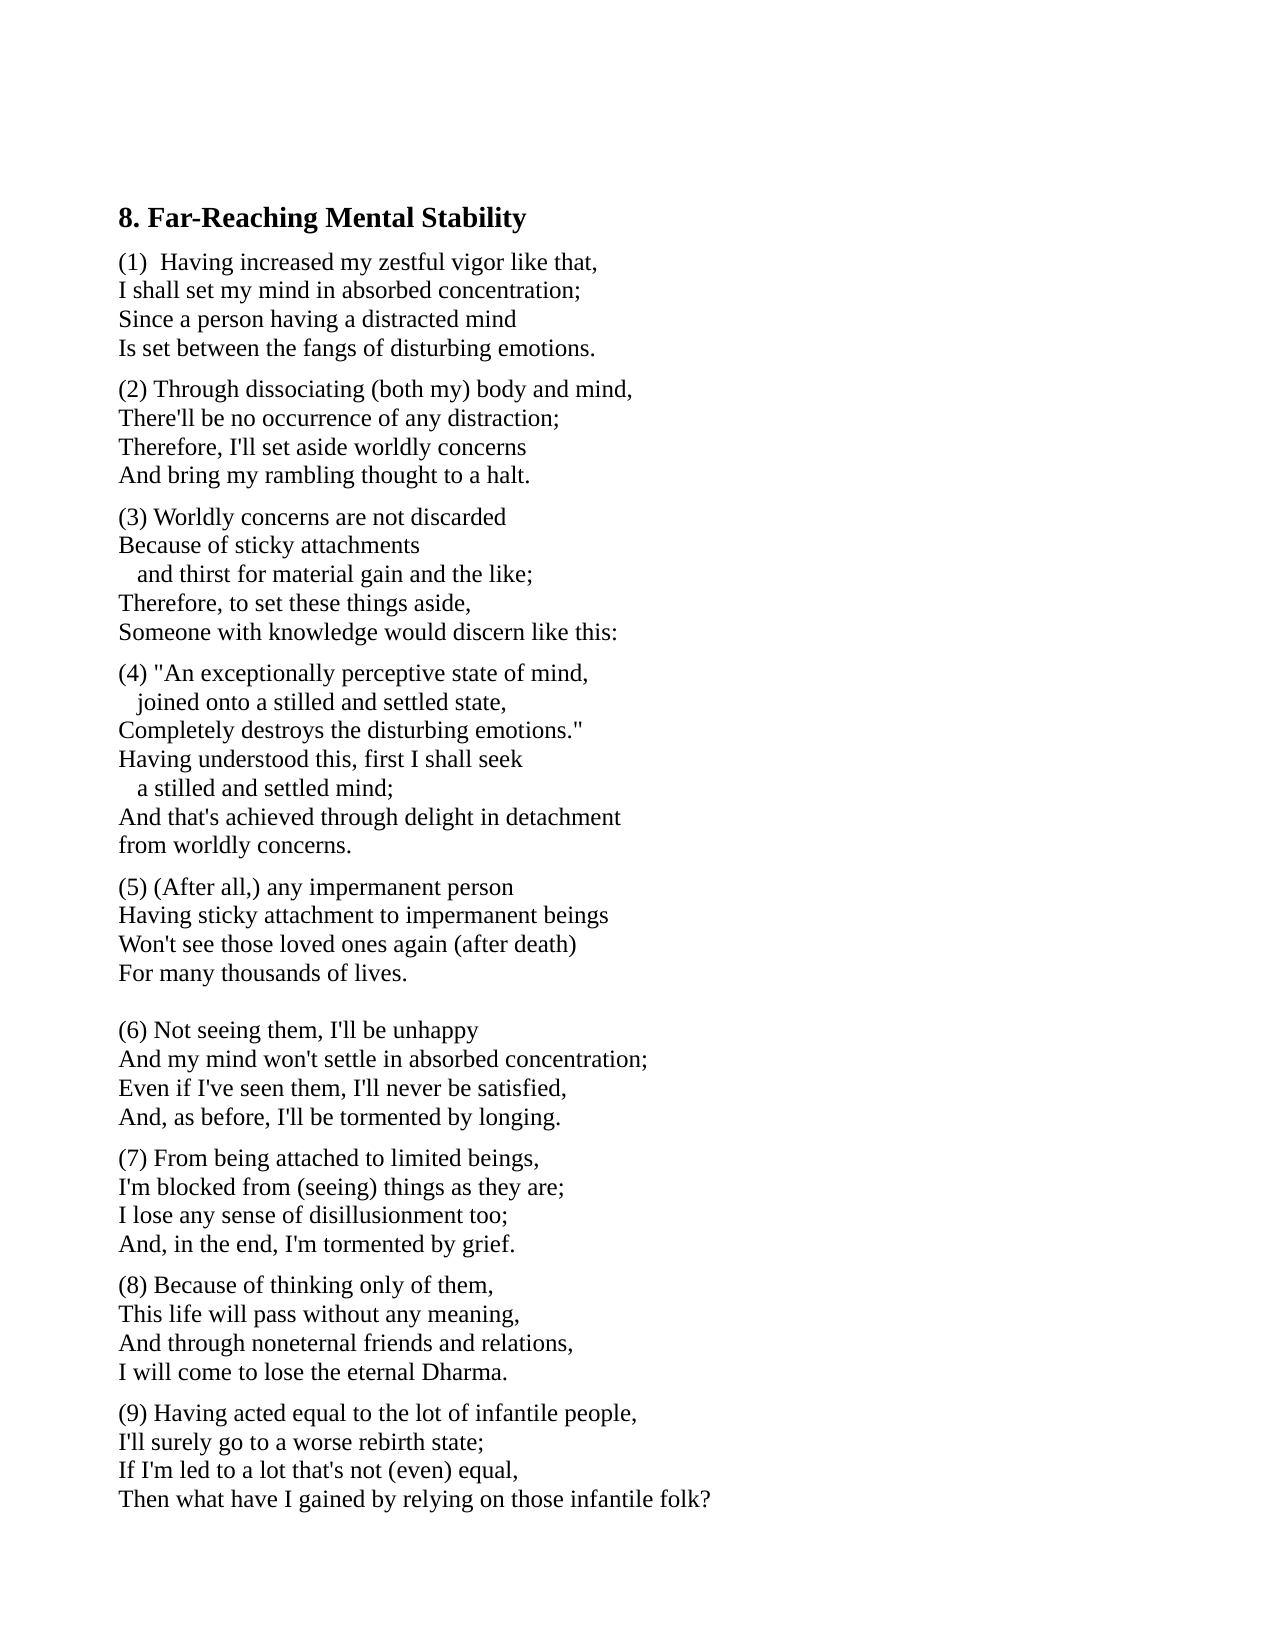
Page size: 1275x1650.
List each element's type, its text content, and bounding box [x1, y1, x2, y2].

text (2) Through dissociating (both my) body and mind, There'll be no occurrence of any distraction; Therefore, I'll set aside worldly concerns And bring my rambling thought to a halt. [118, 374, 1157, 489]
text (7) From being attached to limited beings, I'm blocked from (seeing) things as they are; I lose any sense of disillusionment too; And, in the end, I'm tormented by grief. [118, 1143, 1157, 1258]
text (8) Because of thinking only of them, This life will pass without any meaning, And through noneternal friends and relations, I will come to lose the eternal Dharma. [118, 1270, 1157, 1385]
text (3) Worldly concerns are not discarded Because of sticky attachments and thirst for material gain and the like; Therefore, to set these things aside, Someone with knowledge would discern like this: [118, 502, 1157, 645]
text (9) Having acted equal to the lot of infantile people, I'll surely go to a worse rebirth state; If I'm led to a lot that's not (even) equal, Then what have I gained by relying on those infantile folk? [118, 1398, 1157, 1513]
text (4) "An exceptionally perceptive state of mind, joined onto a stilled and settled state, Completely destroys the disturbing emotions." Having understood this, first I shall seek a stilled and settled mind; And that's achieved through delight in detachment from worldly concerns. [118, 658, 1157, 859]
text (5) (After all,) any impermanent person Having sticky attachment to impermanent beings Won't see those loved ones again (after death) For many thousands of lives. (6) Not seeing them, I'll be unhappy And my mind won't settle in absorbed concentration; Even if I've seen them, I'll never be satisfied, And, as before, I'll be tormented by longing. [118, 872, 1157, 1130]
subtitle 8. Far-Reaching Mental Stability [118, 201, 1157, 234]
text (1) Having increased my zestful vigor like that, I shall set my mind in absorbed concentration; Since a person having a distracted mind Is set between the fangs of disturbing emotions. [118, 247, 1157, 362]
